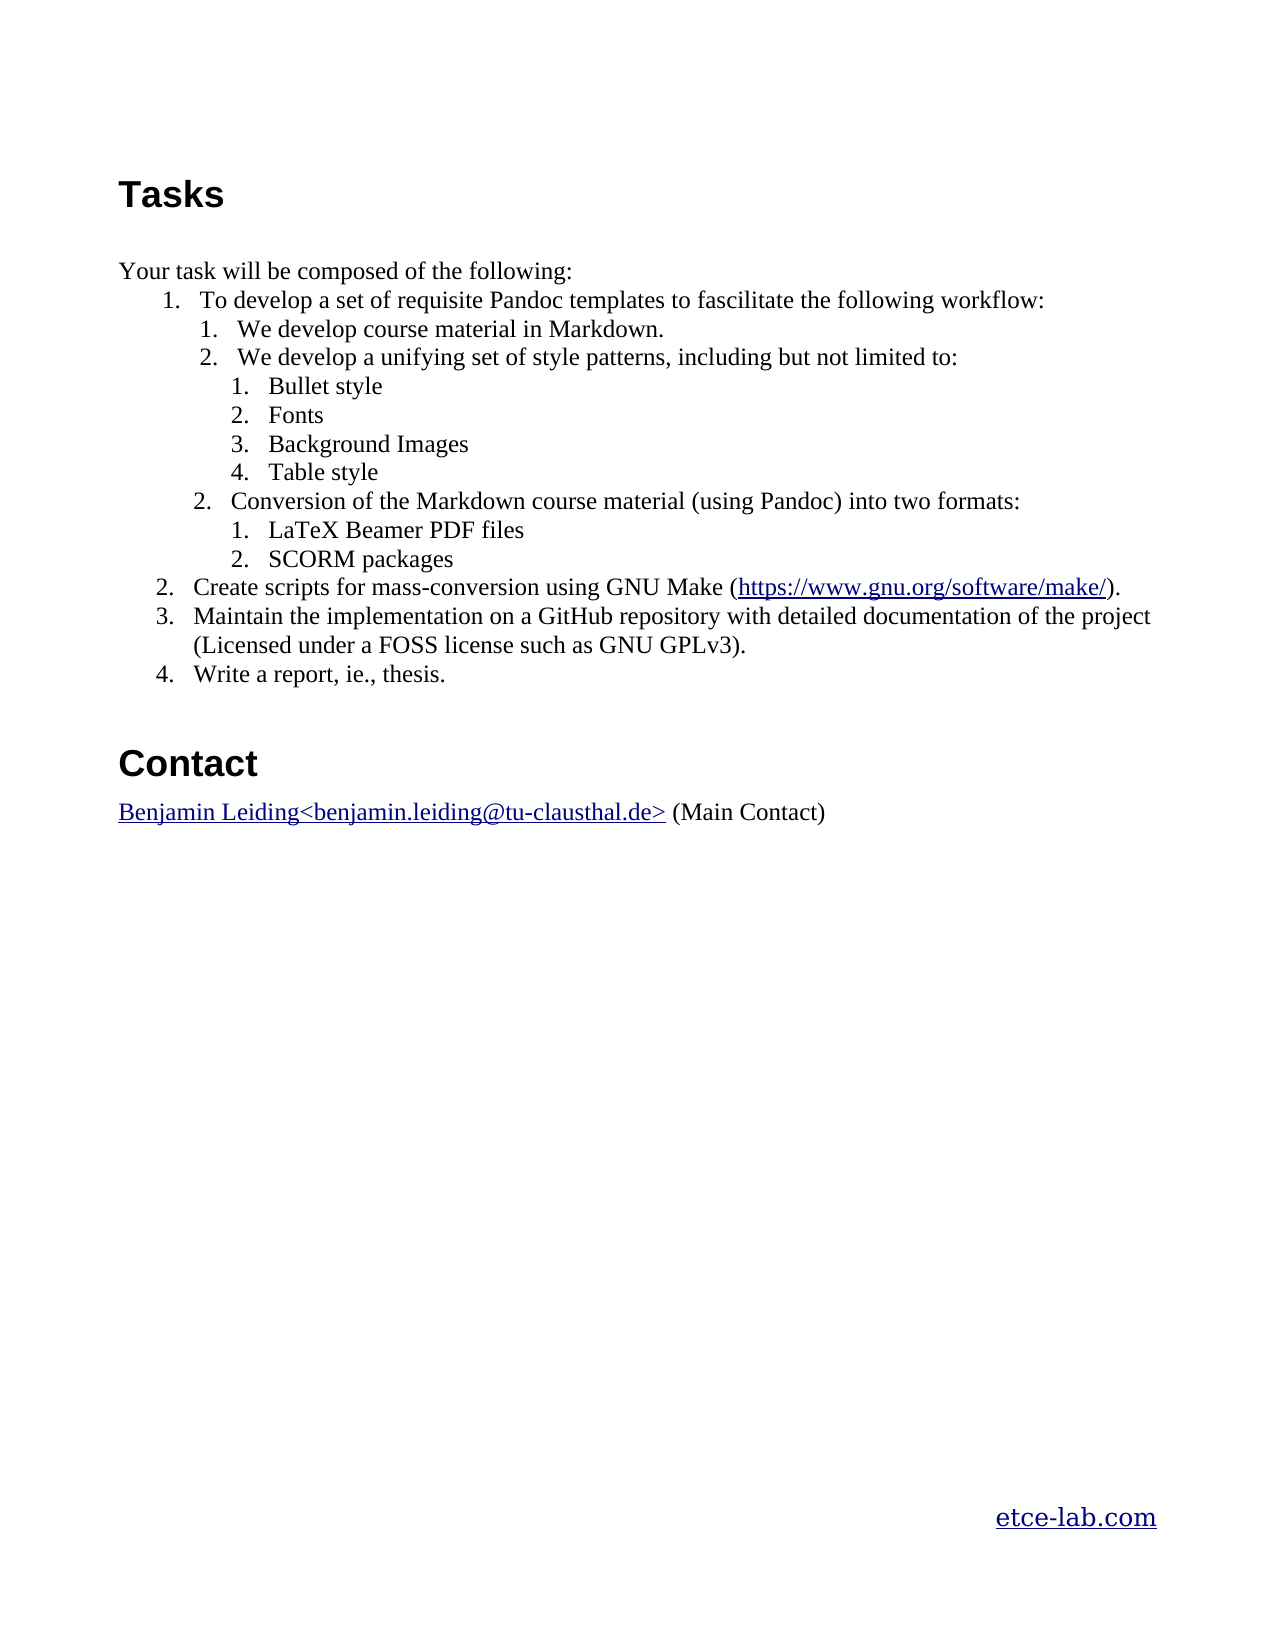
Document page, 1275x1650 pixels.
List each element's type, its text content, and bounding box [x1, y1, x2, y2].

list Fonts [231, 400, 1157, 429]
list Background Images [231, 429, 1157, 457]
text Benjamin Leiding<benjamin.leiding@tu-clausthal.de> (Main Contact) [118, 797, 1157, 826]
list SCORM packages [231, 544, 1157, 572]
text Your task will be composed of the following: [118, 256, 1157, 285]
subtitle Contact [118, 741, 1157, 784]
list Bullet style [231, 371, 1157, 400]
list To develop a set of requisite Pandoc templates to fascilitate the following workflow: [162, 285, 1157, 314]
subtitle Tasks [118, 172, 1157, 215]
list We develop course material in Markdown. [199, 314, 1157, 342]
list Table style [231, 457, 1157, 486]
list We develop a unifying set of style patterns, including but not limited to: [199, 342, 1157, 371]
list Maintain the implementation on a GitHub repository with detailed documentation of the project (Licensed under a FOSS license such as GNU GPLv3). [156, 601, 1157, 659]
list Create scripts for mass-conversion using GNU Make (https://www.gnu.org/software/make/). [156, 572, 1157, 601]
list LaTeX Beamer PDF files [231, 515, 1157, 544]
list Conversion of the Markdown course material (using Pandoc) into two formats: [193, 486, 1157, 515]
list Write a report, ie., thesis. [156, 659, 1157, 687]
